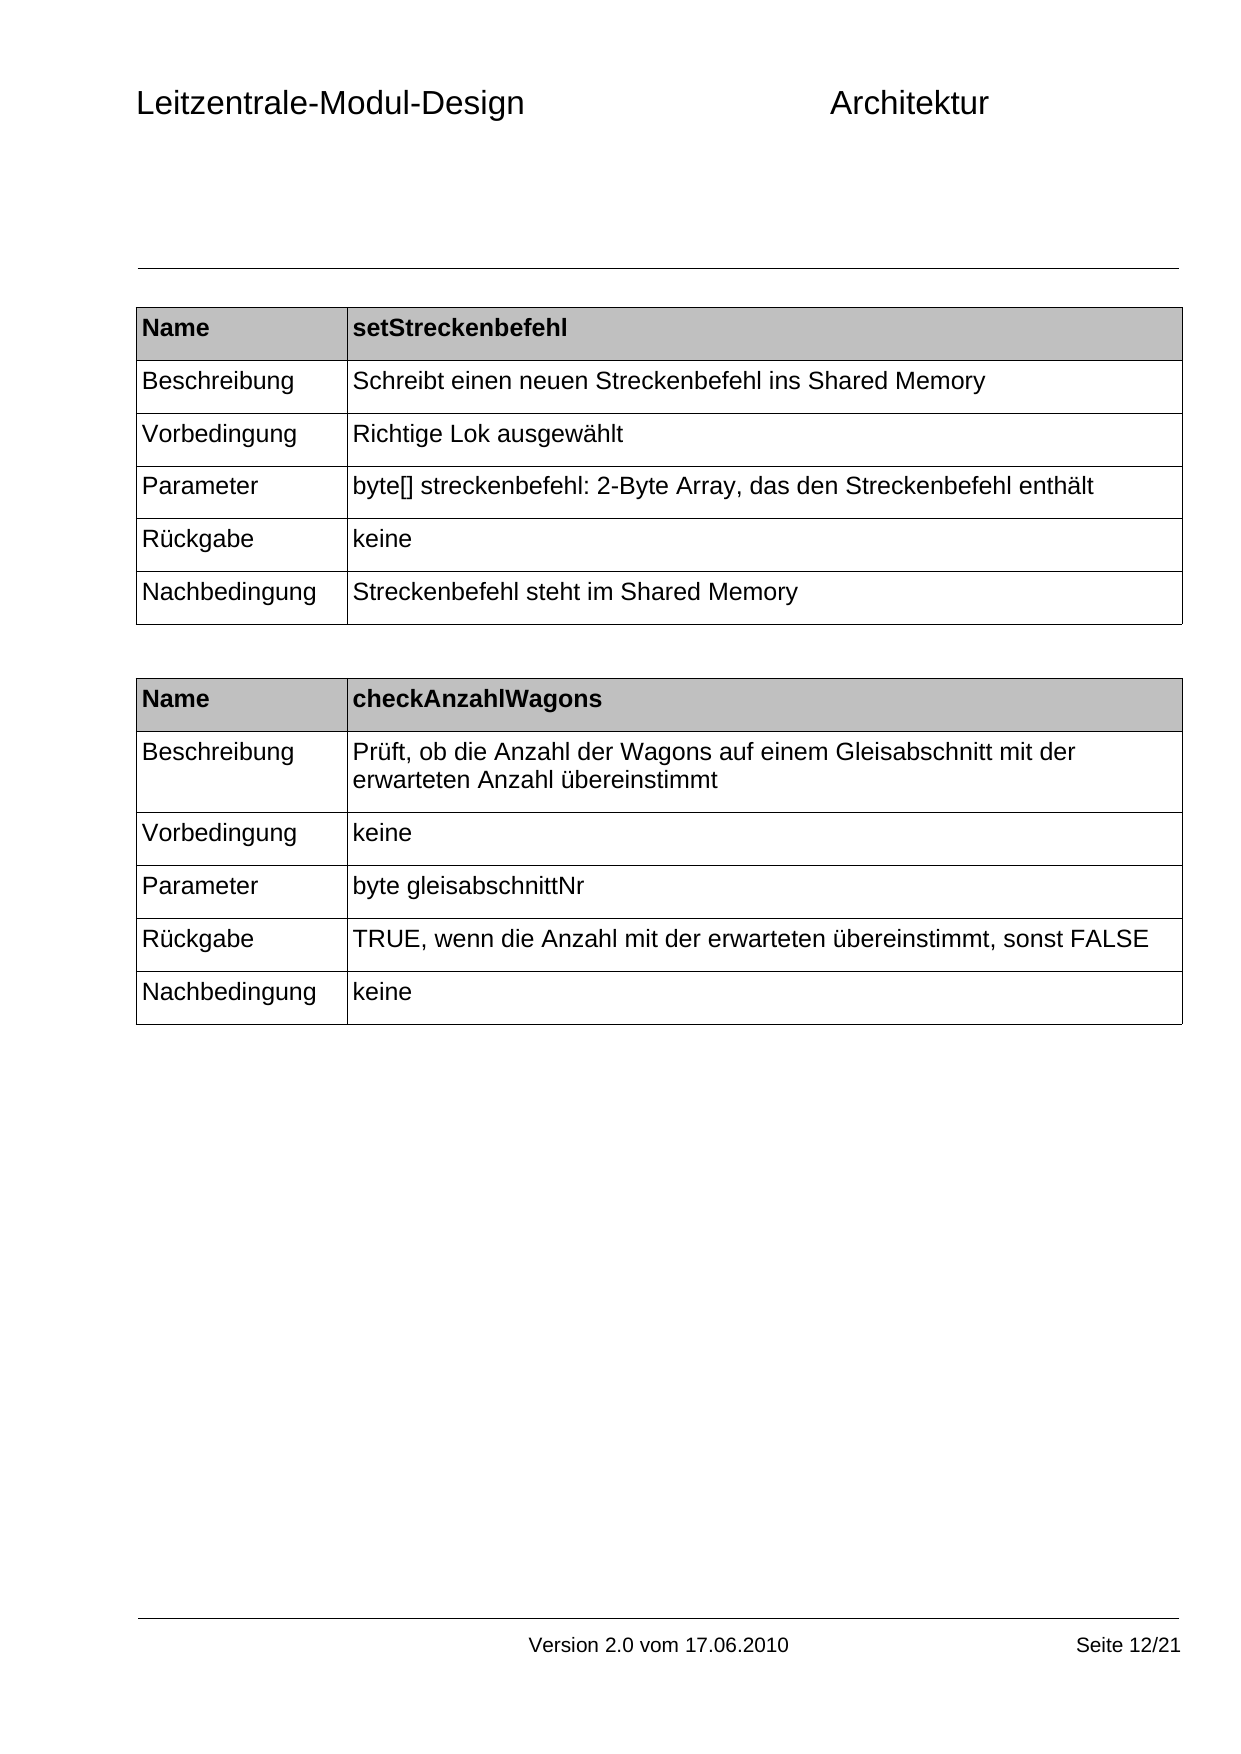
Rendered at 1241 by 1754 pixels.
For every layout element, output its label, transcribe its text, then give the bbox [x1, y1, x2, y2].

table_cell Nachbedingung [137, 972, 347, 1023]
table_header setStreckenbefehl [348, 308, 1182, 360]
table_cell Parameter [137, 467, 347, 518]
table_cell Parameter [137, 866, 347, 918]
table_cell Richtige Lok ausgewählt [348, 414, 1182, 466]
table_cell keine [348, 813, 1182, 865]
table_cell Rückgabe [137, 519, 347, 571]
table_cell Vorbedingung [137, 414, 347, 466]
table_header checkAnzahlWagons [348, 679, 1182, 731]
table_cell byte[] streckenbefehl: 2-Byte Array, das den Streckenbefehl enthält [348, 467, 1182, 518]
table_cell byte gleisabschnittNr [348, 866, 1182, 918]
table_cell Vorbedingung [137, 813, 347, 865]
table_cell Nachbedingung [137, 572, 347, 624]
table_cell Beschreibung [137, 732, 347, 812]
table_header Name [137, 308, 347, 360]
table_cell Beschreibung [137, 361, 347, 413]
table_cell Schreibt einen neuen Streckenbefehl ins Shared Memory [348, 361, 1182, 413]
table_cell keine [348, 519, 1182, 571]
table_cell Rückgabe [137, 919, 347, 971]
table_cell Prüft, ob die Anzahl der Wagons auf einem Gleisabschnitt mit der erwarteten Anzahl übereinstimmt [348, 732, 1182, 812]
table_header Name [137, 679, 347, 731]
table_cell Streckenbefehl steht im Shared Memory [348, 572, 1182, 624]
table_cell keine [348, 972, 1182, 1023]
table_cell TRUE, wenn die Anzahl mit der erwarteten übereinstimmt, sonst FALSE [348, 919, 1182, 971]
